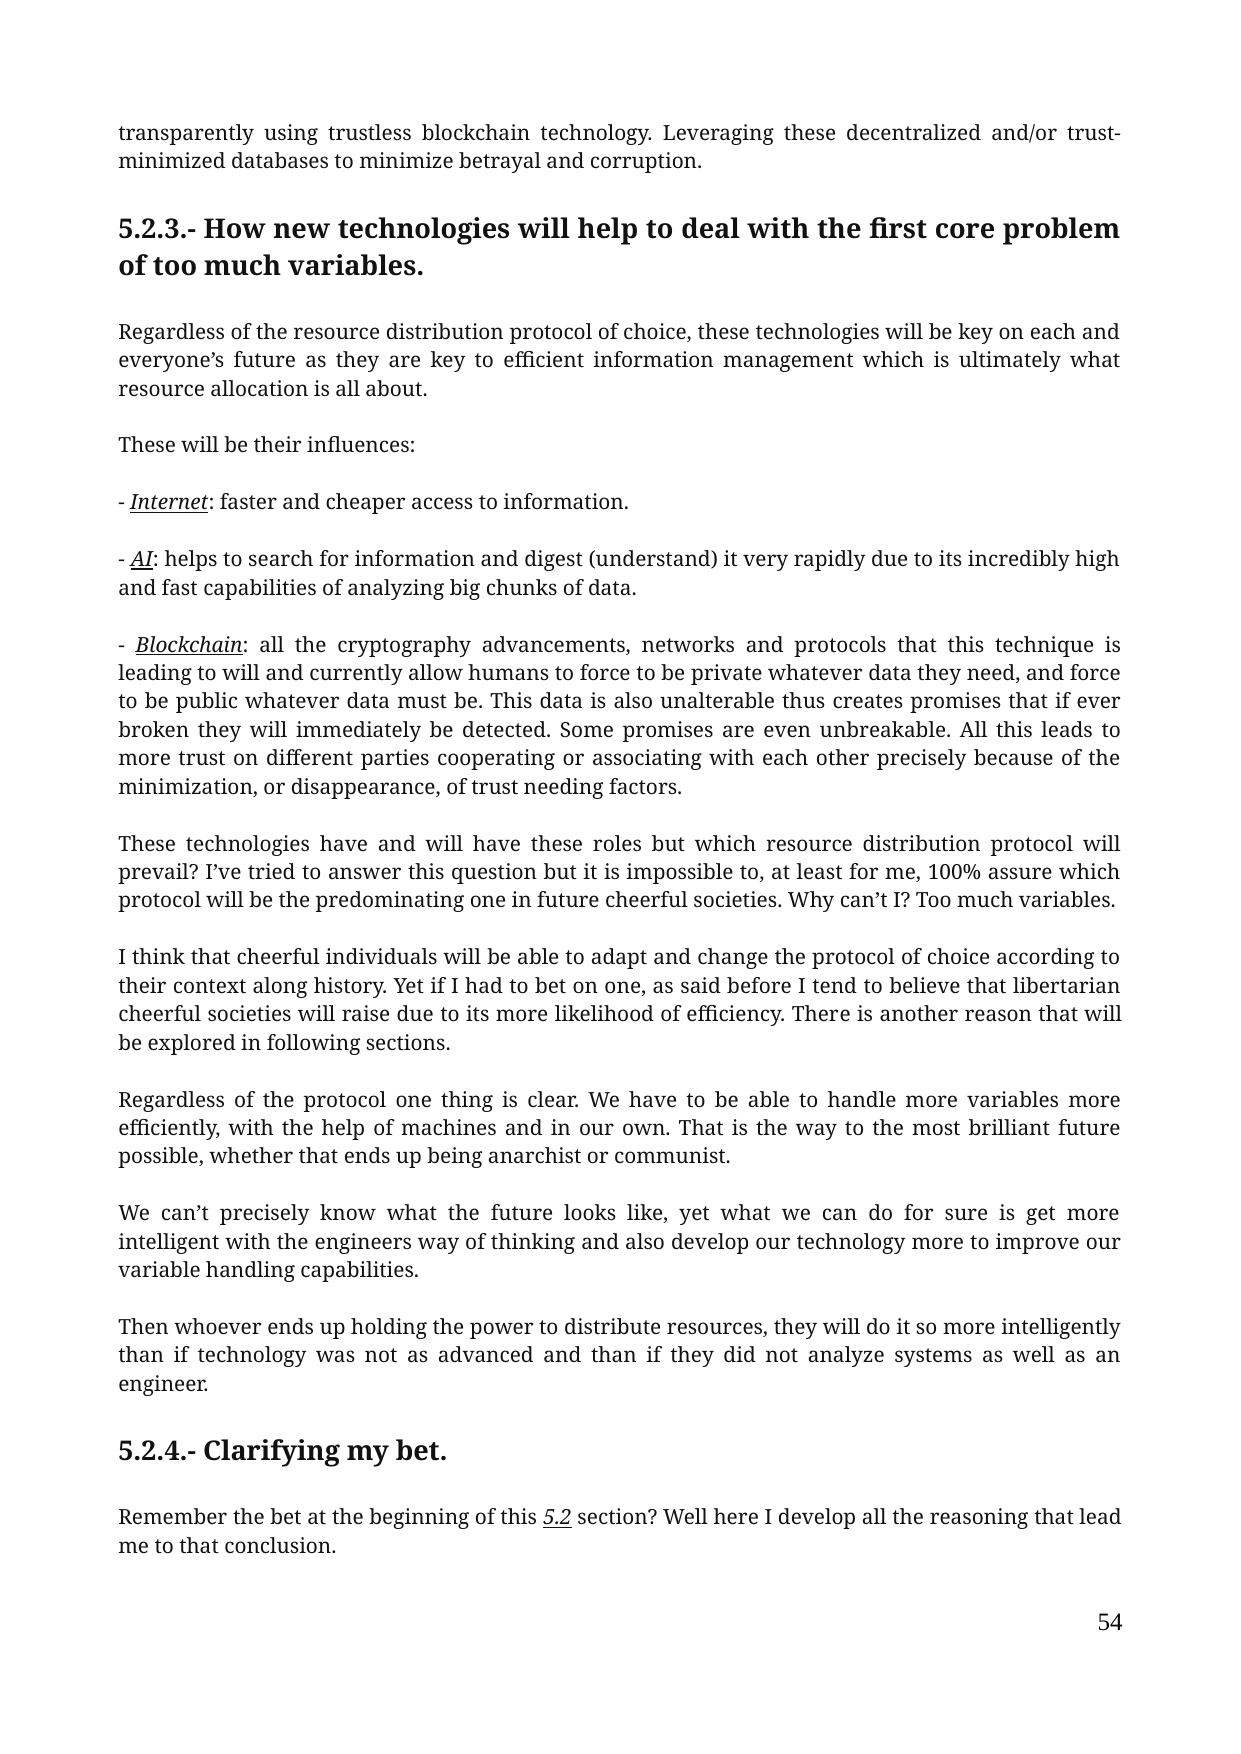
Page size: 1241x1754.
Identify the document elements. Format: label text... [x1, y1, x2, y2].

text 5.2.4.- Clarifying my bet. [118, 1432, 1122, 1468]
text We can’t precisely know what the future looks like, yet what we can do for sure is get more intelligent with the engineers way of thinking and also develop our technology more to improve our variable handling capabilities. [118, 1198, 1122, 1284]
text Then whoever ends up holding the power to distribute resources, they will do it so more intelligently than if technology was not as advanced and than if they did not analyze systems as well as an engineer. [118, 1312, 1122, 1397]
text These will be their influences: [118, 431, 1122, 459]
text Regardless of the resource distribution protocol of choice, these technologies will be key on each and everyone’s future as they are key to efficient information management which is ultimately what resource allocation is all about. [118, 317, 1122, 402]
text These technologies have and will have these roles but which resource distribution protocol will prevail? I’ve tried to answer this question but it is impossible to, at least for me, 100% assure which protocol will be the predominating one in future cheerful societies. Why can’t I? Too much variables. [118, 829, 1122, 914]
text transparently using trustless blockchain technology. Leveraging these decentralized and/or trust-minimized databases to minimize betrayal and corruption. [118, 118, 1122, 175]
text - AI: helps to search for information and digest (understand) it very rapidly due to its incredibly high and fast capabilities of analyzing big chunks of data. [118, 544, 1122, 601]
text 5.2.3.- How new technologies will help to deal with the first core problem of too much variables. [118, 209, 1122, 283]
text I think that cheerful individuals will be able to adapt and change the protocol of choice according to their context along history. Yet if I had to bet on one, as said before I tend to believe that libertarian cheerful societies will raise due to its more likelihood of efficiency. There is another reason that will be explored in following sections. [118, 942, 1122, 1056]
text - Internet: faster and cheaper access to information. [118, 487, 1122, 516]
text - Blockchain: all the cryptography advancements, networks and protocols that this technique is leading to will and currently allow humans to force to be private whatever data they need, and force to be public whatever data must be. This data is also unalterable thus creates promises that if ever broken they will immediately be detected. Some promises are even unbreakable. All this leads to more trust on different parties cooperating or associating with each other precisely because of the minimization, or disappearance, of trust needing factors. [118, 630, 1122, 800]
text Regardless of the protocol one thing is clear. We have to be able to handle more variables more efficiently, with the help of machines and in our own. That is the way to the most brilliant future possible, whether that ends up being anarchist or communist. [118, 1085, 1122, 1170]
text Remember the bet at the beginning of this 5.2 section? Well here I develop all the reasoning that lead me to that conclusion. [118, 1502, 1122, 1559]
